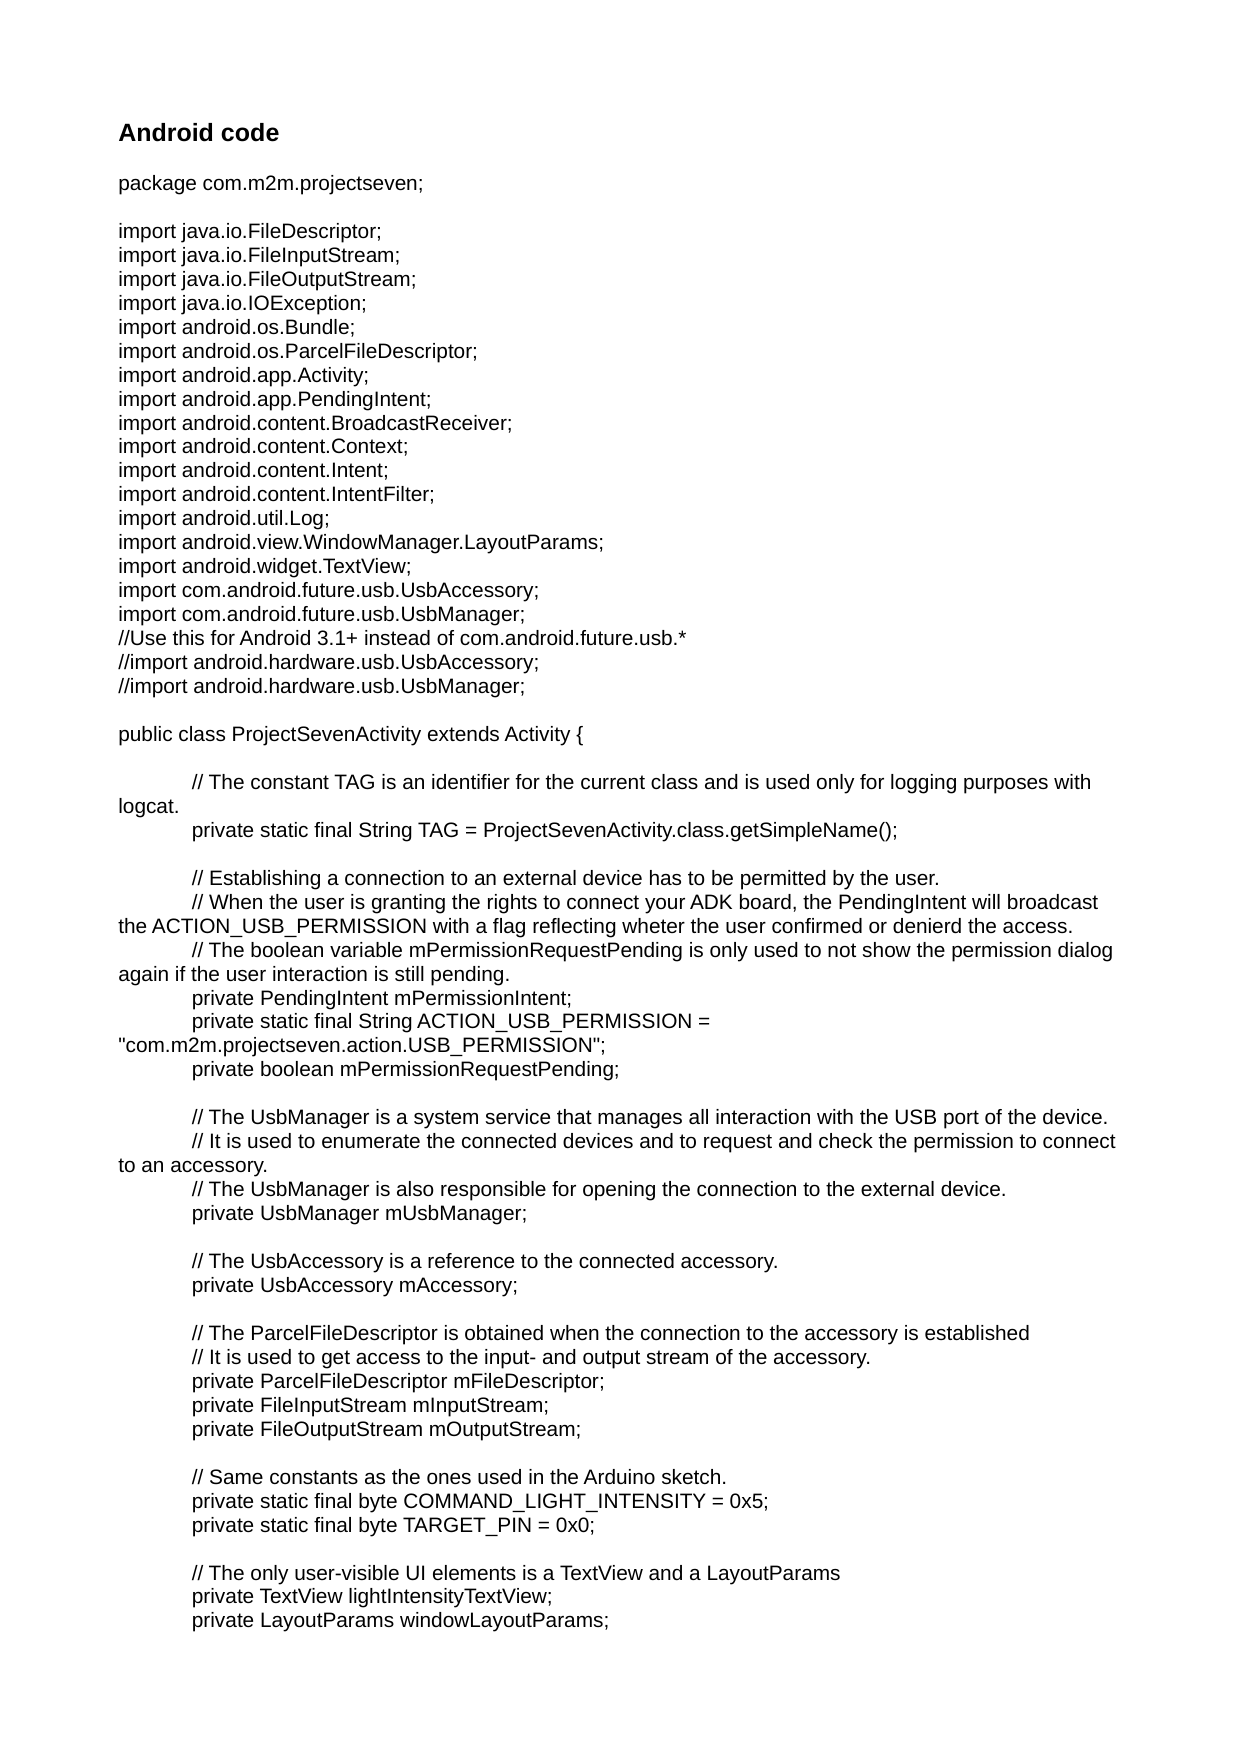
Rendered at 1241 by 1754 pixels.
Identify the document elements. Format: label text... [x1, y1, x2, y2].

text private static final String ACTION_USB_PERMISSION = "com.m2m.projectseven.action.USB_PERMISSION"; [118, 1009, 1122, 1057]
text // The UsbAccessory is a reference to the connected accessory. [118, 1249, 1122, 1273]
text // It is used to enumerate the connected devices and to request and check the permission to connect to an accessory. [118, 1129, 1122, 1177]
text import android.view.WindowManager.LayoutParams; [118, 530, 1122, 554]
text // The ParcelFileDescriptor is obtained when the connection to the accessory is established [118, 1321, 1122, 1345]
text // The UsbManager is also responsible for opening the connection to the external device. [118, 1177, 1122, 1201]
text // It is used to get access to the input- and output stream of the accessory. [118, 1345, 1122, 1369]
text import android.app.PendingIntent; [118, 386, 1122, 410]
text import java.io.IOException; [118, 291, 1122, 314]
text package com.m2m.projectseven; [118, 171, 1122, 195]
text // The constant TAG is an identifier for the current class and is used only for logging purposes with logcat. [118, 770, 1122, 818]
text //import android.hardware.usb.UsbManager; [118, 674, 1122, 698]
text private ParcelFileDescriptor mFileDescriptor; [118, 1369, 1122, 1393]
text import android.app.Activity; [118, 362, 1122, 386]
text private static final byte TARGET_PIN = 0x0; [118, 1512, 1122, 1536]
text import com.android.future.usb.UsbManager; [118, 602, 1122, 626]
text // The boolean variable mPermissionRequestPending is only used to not show the permission dialog again if the user interaction is still pending. [118, 937, 1122, 985]
text import android.widget.TextView; [118, 554, 1122, 578]
text private FileOutputStream mOutputStream; [118, 1417, 1122, 1441]
text import android.content.BroadcastReceiver; [118, 410, 1122, 434]
text import com.android.future.usb.UsbAccessory; [118, 578, 1122, 602]
text private UsbAccessory mAccessory; [118, 1273, 1122, 1297]
text Android code [118, 118, 1122, 147]
text import android.content.IntentFilter; [118, 482, 1122, 506]
text // Establishing a connection to an external device has to be permitted by the user. [118, 866, 1122, 889]
text // When the user is granting the rights to connect your ADK board, the PendingIntent will broadcast the ACTION_USB_PERMISSION with a flag reflecting wheter the user confirmed or denierd the access. [118, 889, 1122, 937]
text private TextView lightIntensityTextView; [118, 1584, 1122, 1608]
text // Same constants as the ones used in the Arduino sketch. [118, 1464, 1122, 1488]
text private static final byte COMMAND_LIGHT_INTENSITY = 0x5; [118, 1488, 1122, 1512]
text import android.content.Intent; [118, 458, 1122, 482]
text // The only user-visible UI elements is a TextView and a LayoutParams [118, 1560, 1122, 1584]
text private FileInputStream mInputStream; [118, 1393, 1122, 1417]
text import android.os.ParcelFileDescriptor; [118, 338, 1122, 362]
text private UsbManager mUsbManager; [118, 1201, 1122, 1225]
text private static final String TAG = ProjectSevenActivity.class.getSimpleName(); [118, 818, 1122, 842]
text //Use this for Android 3.1+ instead of com.android.future.usb.* [118, 626, 1122, 650]
text import java.io.FileDescriptor; [118, 219, 1122, 243]
text import android.util.Log; [118, 506, 1122, 530]
text public class ProjectSevenActivity extends Activity { [118, 722, 1122, 746]
text // The UsbManager is a system service that manages all interaction with the USB port of the device. [118, 1105, 1122, 1129]
text import java.io.FileInputStream; [118, 243, 1122, 267]
text private PendingIntent mPermissionIntent; [118, 985, 1122, 1009]
text private boolean mPermissionRequestPending; [118, 1057, 1122, 1081]
text import java.io.FileOutputStream; [118, 267, 1122, 291]
text import android.os.Bundle; [118, 314, 1122, 338]
text //import android.hardware.usb.UsbAccessory; [118, 650, 1122, 674]
text import android.content.Context; [118, 434, 1122, 458]
text private LayoutParams windowLayoutParams; [118, 1608, 1122, 1632]
